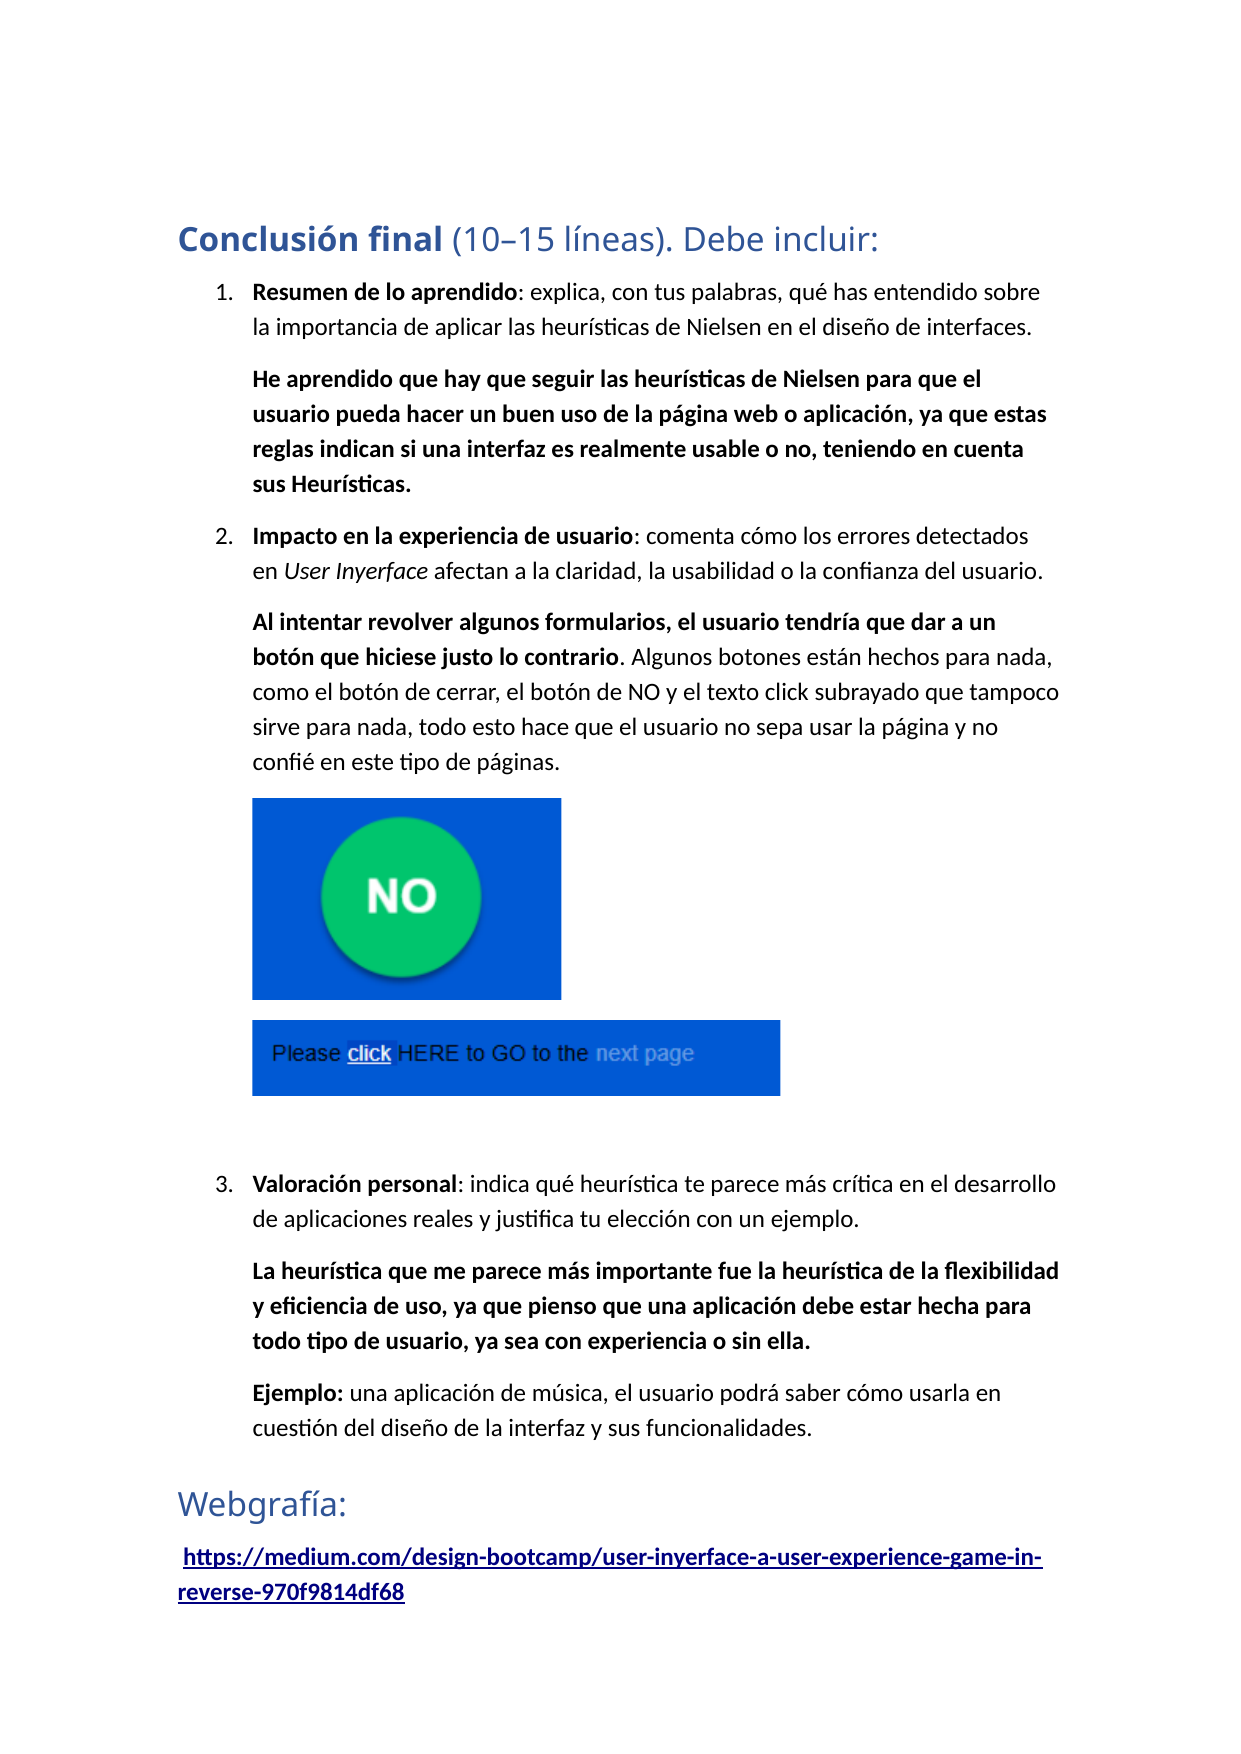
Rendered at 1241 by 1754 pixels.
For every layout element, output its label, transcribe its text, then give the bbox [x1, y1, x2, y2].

subtitle Conclusión final (10–15 líneas). Debe incluir: [177, 216, 1063, 261]
list Valoración personal: indica qué heurística te parece más crítica en el desarrollo de aplicaciones reales y justifica tu elección con un ejemplo. [215, 1169, 1063, 1234]
list Ejemplo: una aplicación de música, el usuario podrá saber cómo usarla en cuestión del diseño de la interfaz y sus funcionalidades. [252, 1377, 1063, 1442]
list He aprendido que hay que seguir las heurísticas de Nielsen para que el usuario pueda hacer un buen uso de la página web o aplicación, ya que estas reglas indican si una interfaz es realmente usable o no, teniendo en cuenta sus Heurísticas. [252, 363, 1063, 499]
list Resumen de lo aprendido: explica, con tus palabras, qué has entendido sobre la importancia de aplicar las heurísticas de Nielsen en el diseño de interfaces. [215, 276, 1063, 342]
list Impacto en la experiencia de usuario: comenta cómo los errores detectados en User Inyerface afectan a la claridad, la usabilidad o la confianza del usuario. [215, 520, 1063, 585]
list La heurística que me parece más importante fue la heurística de la flexibilidad y eficiencia de uso, ya que pienso que una aplicación debe estar hecha para todo tipo de usuario, ya sea con experiencia o sin ella. [252, 1255, 1063, 1356]
subtitle Webgrafía: [177, 1480, 1063, 1526]
text https://medium.com/design-bootcamp/user-inyerface-a-user-experience-game-in-reverse-970f9814df68 [177, 1541, 1063, 1606]
list Al intentar revolver algunos formularios, el usuario tendría que dar a un botón que hiciese justo lo contrario. Algunos botones están hechos para nada, como el botón de cerrar, el botón de NO y el texto click subrayado que tampoco sirve para nada, todo esto hace que el usuario no sepa usar la página y no confié en este tipo de páginas. [252, 606, 1063, 777]
